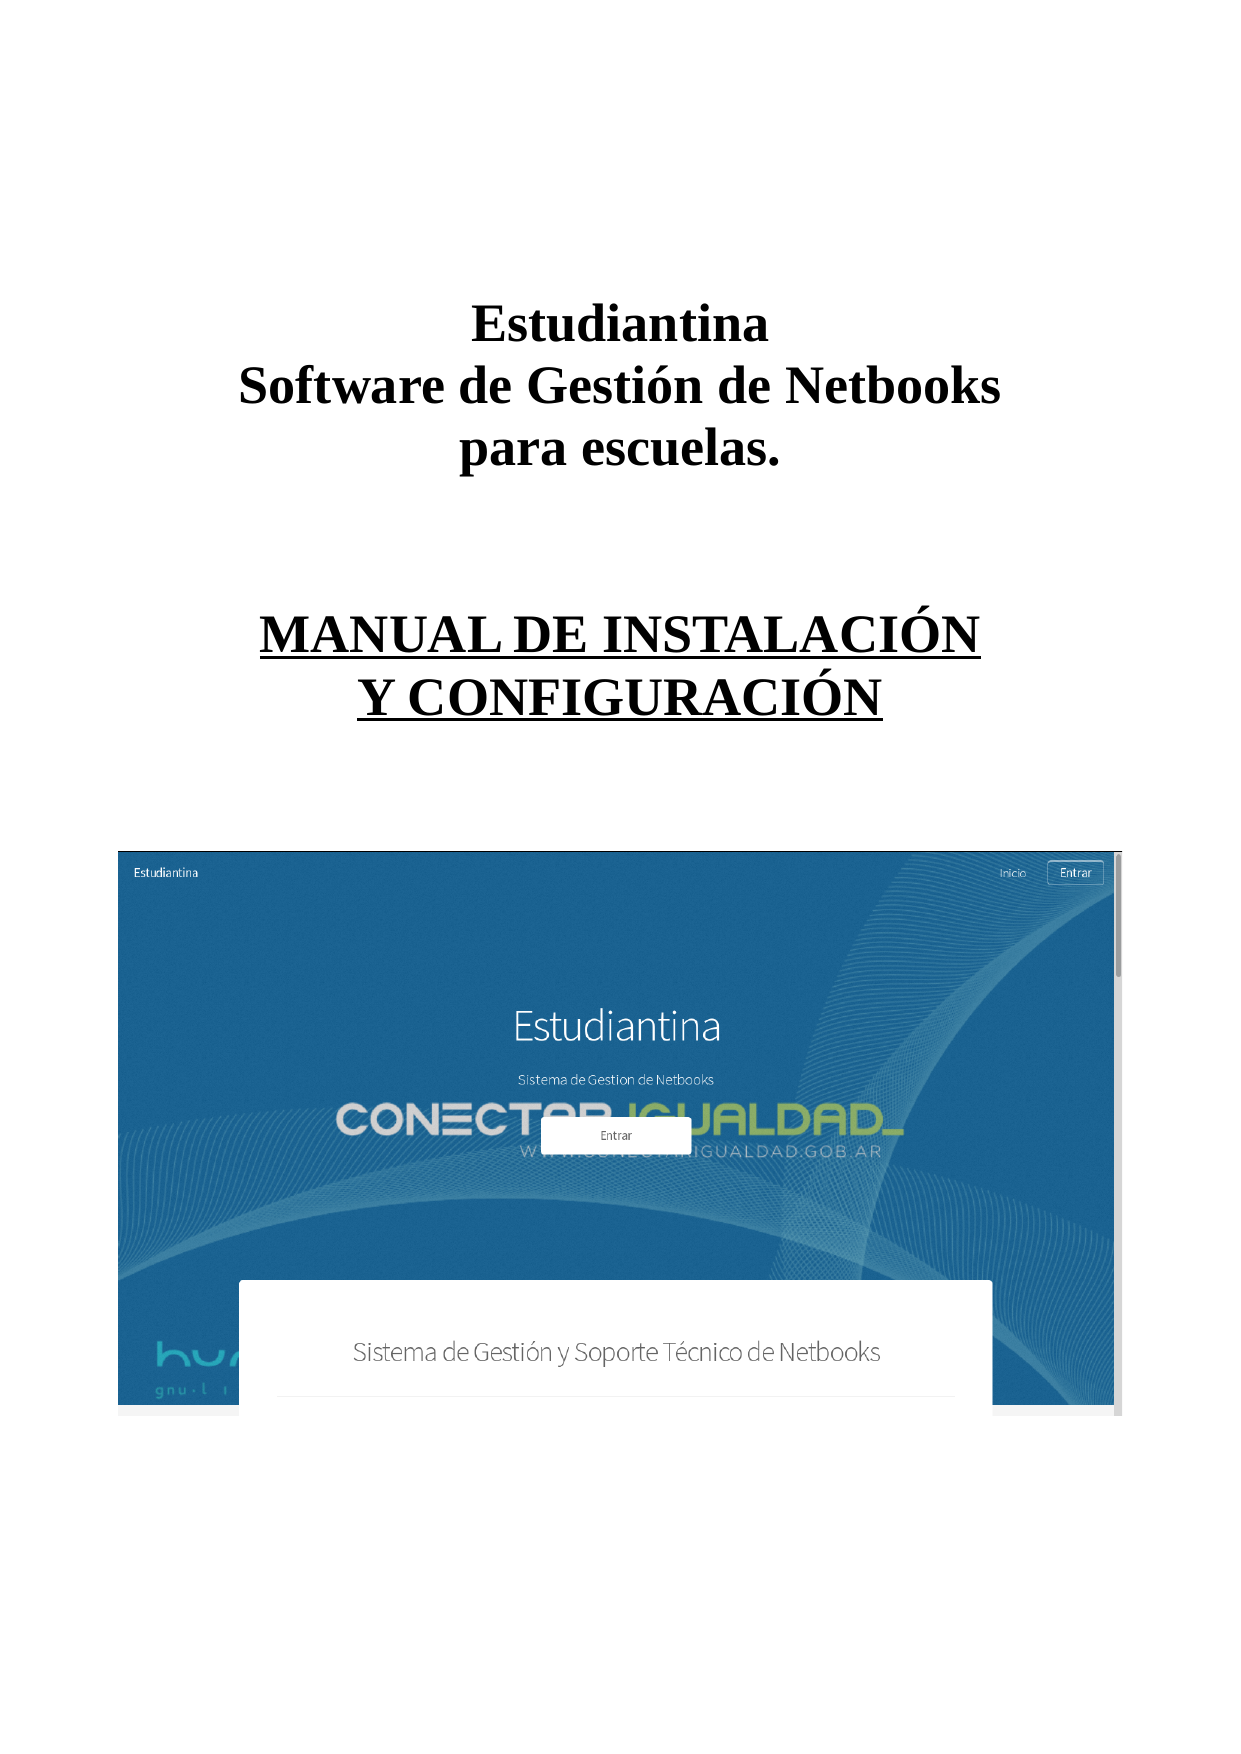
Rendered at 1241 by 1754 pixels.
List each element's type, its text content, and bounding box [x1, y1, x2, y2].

text Estudiantina [118, 291, 1122, 353]
text para escuelas. [118, 415, 1122, 477]
text MANUAL DE INSTALACIÓN [118, 602, 1122, 664]
picture [118, 851, 1123, 1416]
text Y CONFIGURACIÓN [118, 664, 1122, 727]
text Software de Gestión de Netbooks [118, 353, 1122, 415]
